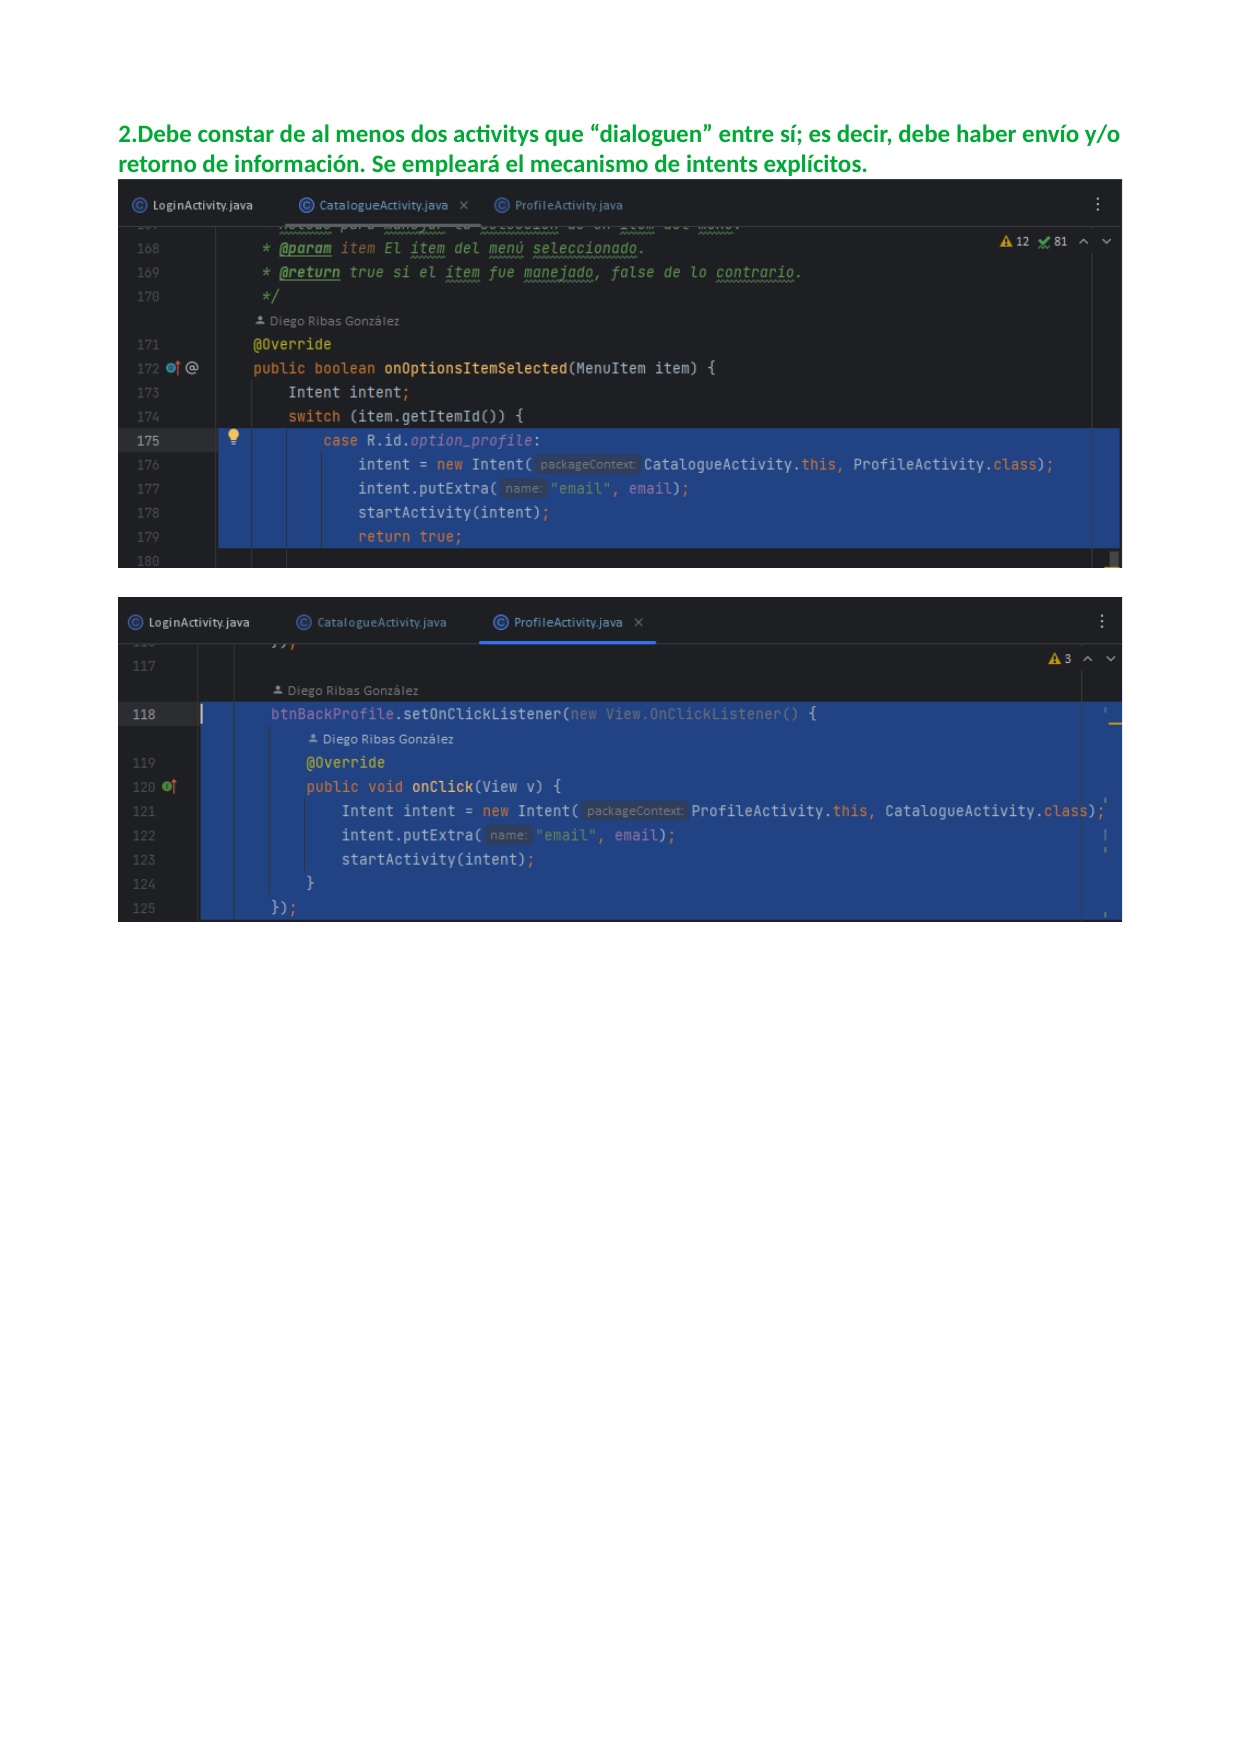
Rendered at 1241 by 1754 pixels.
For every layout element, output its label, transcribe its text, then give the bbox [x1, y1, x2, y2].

picture [118, 179, 1123, 568]
picture [118, 597, 1123, 922]
text 2.Debe constar de al menos dos activitys que “dialoguen” entre sí; es decir, debe haber envío y/o retorno de información. Se empleará el mecanismo de intents explícitos. [118, 118, 1122, 179]
